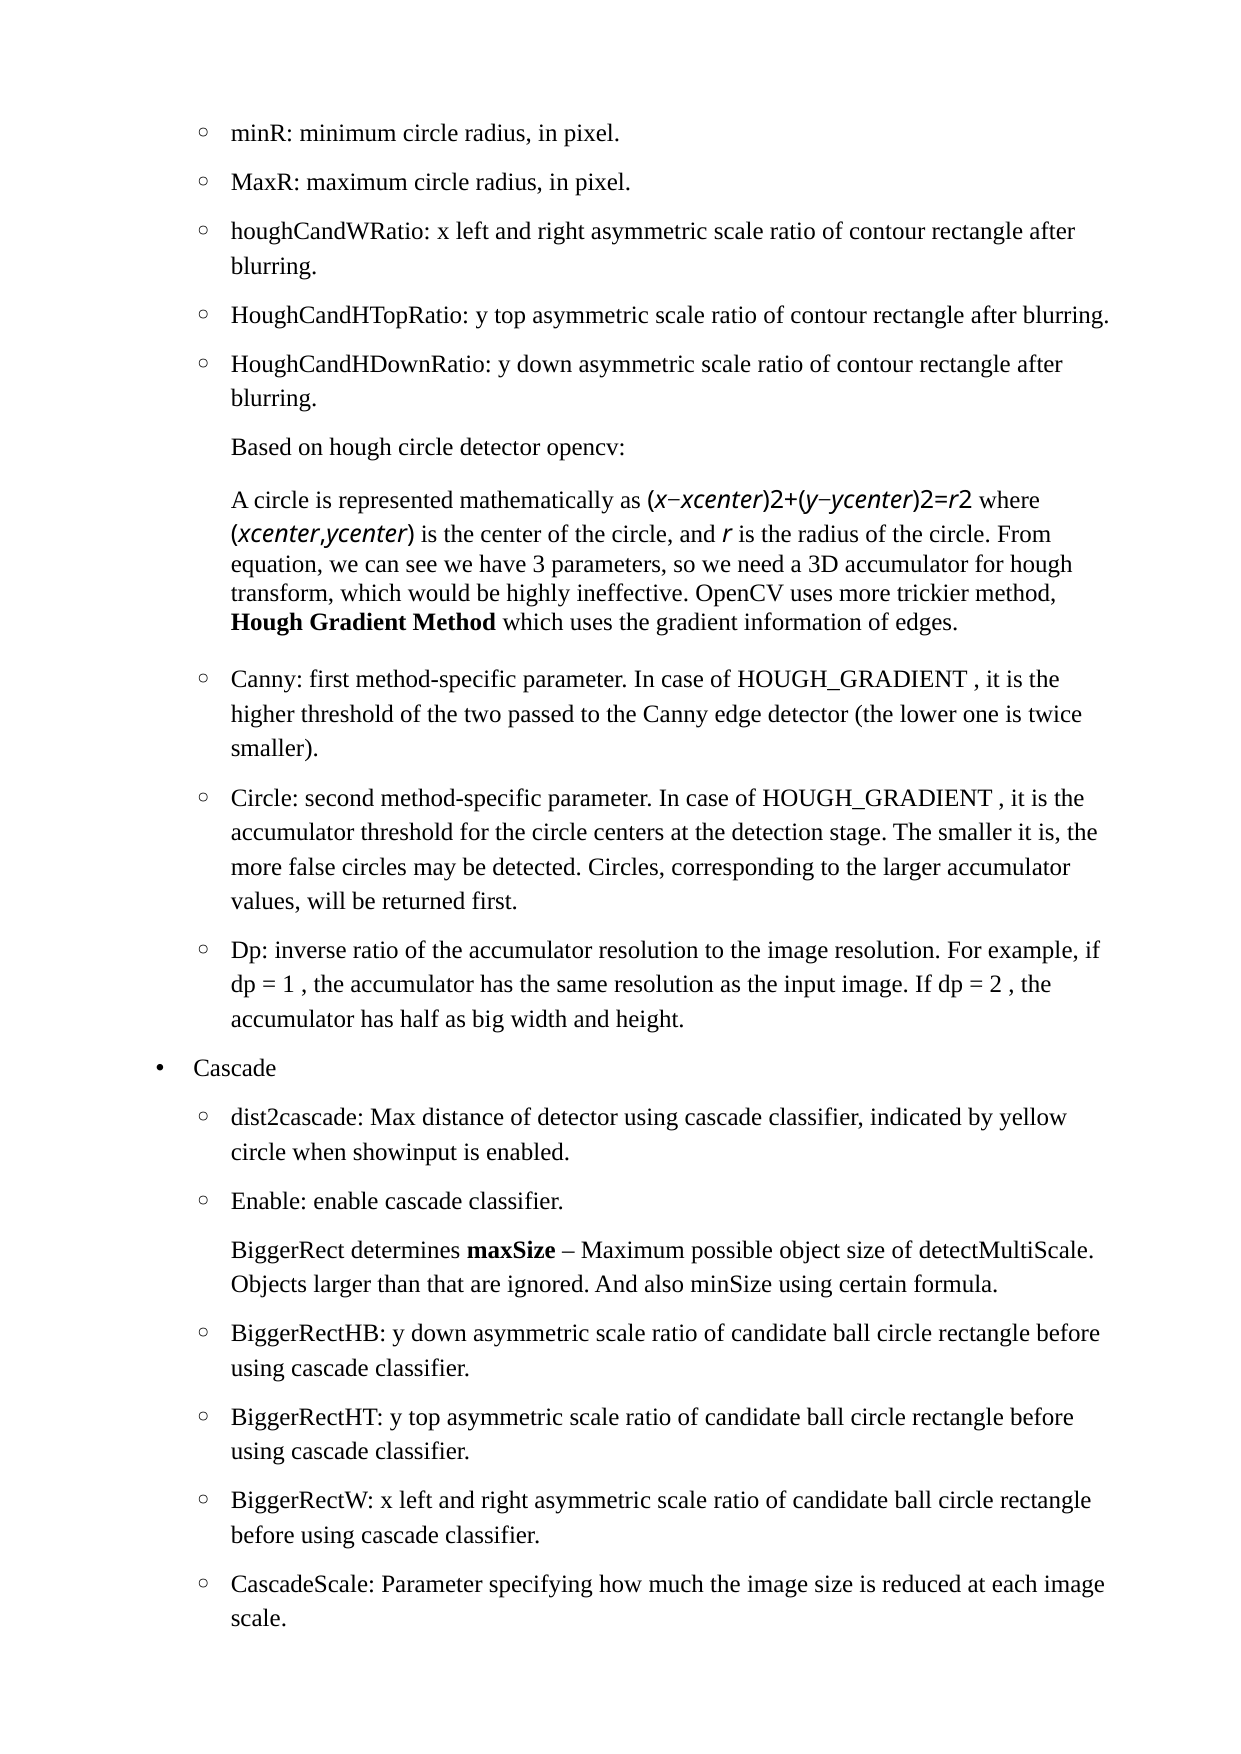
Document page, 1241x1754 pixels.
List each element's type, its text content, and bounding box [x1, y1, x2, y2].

list BiggerRect determines maxSize – Maximum possible object size of detectMultiScale. Objects larger than that are ignored. And also minSize using certain formula. [193, 1235, 1122, 1298]
list BiggerRectW: x left and right asymmetric scale ratio of candidate ball circle rectangle before using cascade classifier. [193, 1485, 1122, 1549]
list CascadeScale: Parameter specifying how much the image size is reduced at each image scale. [193, 1569, 1122, 1632]
list BiggerRectHT: y top asymmetric scale ratio of candidate ball circle rectangle before using cascade classifier. [193, 1402, 1122, 1465]
list A circle is represented mathematically as (x−xcenter)2+(y−ycenter)2=r2 where (xcenter,ycenter) is the center of the circle, and r is the radius of the circle. From equation, we can see we have 3 parameters, so we need a 3D accumulator for hough transform, which would be highly ineffective. OpenCV uses more trickier method, Hough Gradient Method which uses the gradient information of edges. [193, 481, 1122, 636]
list Based on hough circle detector opencv: [193, 432, 1122, 461]
list BiggerRectHB: y down asymmetric scale ratio of candidate ball circle rectangle before using cascade classifier. [193, 1318, 1122, 1382]
list dist2cascade: Max distance of detector using cascade classifier, indicated by yellow circle when showinput is enabled. [193, 1102, 1122, 1165]
list Circle: second method-specific parameter. In case of HOUGH_GRADIENT , it is the accumulator threshold for the circle centers at the detection stage. The smaller it is, the more false circles may be detected. Circles, corresponding to the larger accumulator values, will be returned first. [193, 783, 1122, 915]
list HoughCandHTopRatio: y top asymmetric scale ratio of contour rectangle after blurring. [193, 300, 1122, 328]
list Dp: inverse ratio of the accumulator resolution to the image resolution. For example, if dp = 1 , the accumulator has the same resolution as the input image. If dp = 2 , the accumulator has half as big width and height. [193, 935, 1122, 1033]
list Canny: first method-specific parameter. In case of HOUGH_GRADIENT , it is the higher threshold of the two passed to the Canny edge detector (the lower one is twice smaller). [193, 664, 1122, 762]
list MaxR: maximum circle radius, in pixel. [193, 167, 1122, 196]
list Cascade [156, 1053, 1122, 1082]
list houghCandWRatio: x left and right asymmetric scale ratio of contour rectangle after blurring. [193, 216, 1122, 279]
list minR: minimum circle radius, in pixel. [193, 118, 1122, 147]
list HoughCandHDownRatio: y down asymmetric scale ratio of contour rectangle after blurring. [193, 349, 1122, 412]
list Enable: enable cascade classifier. [193, 1186, 1122, 1214]
